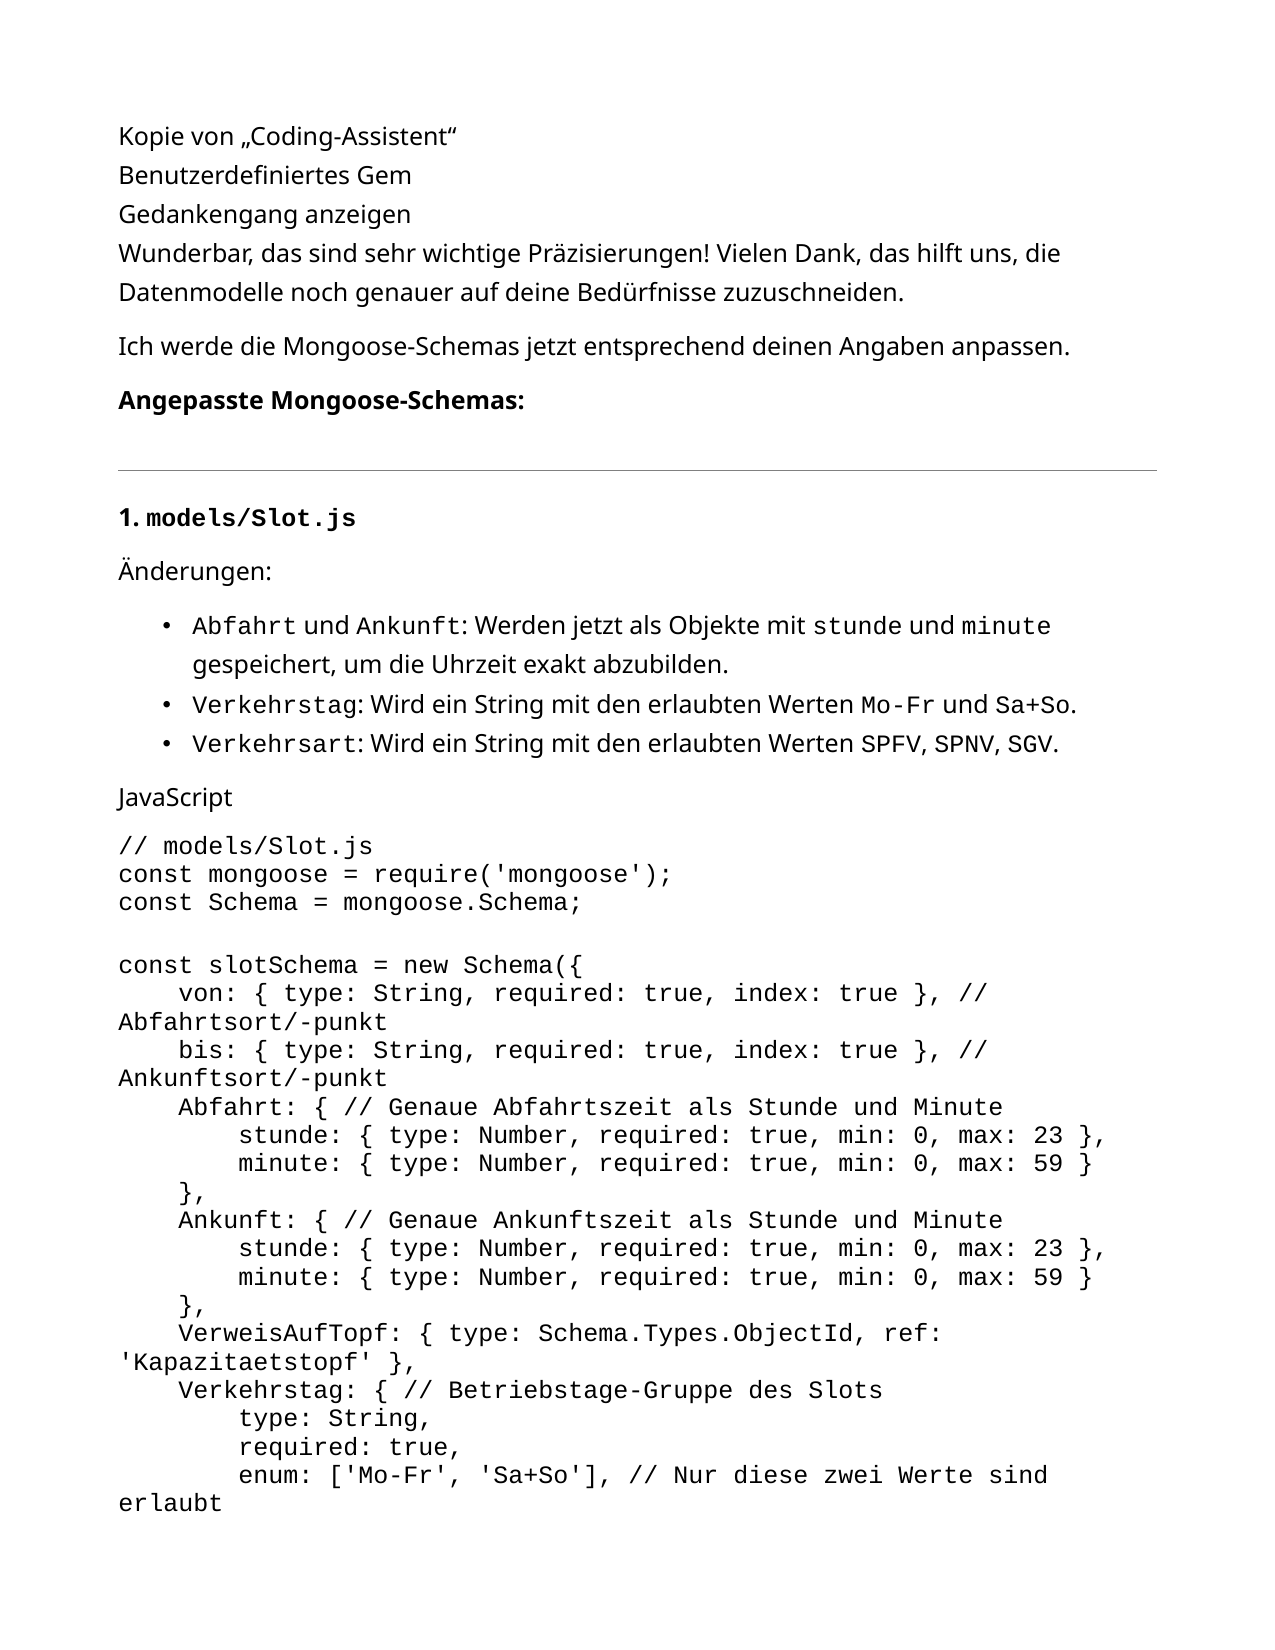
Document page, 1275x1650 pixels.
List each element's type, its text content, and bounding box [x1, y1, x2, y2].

text Ankunft: { // Genaue Ankunftszeit als Stunde und Minute [118, 1207, 1157, 1236]
list Verkehrstag: Wird ein String mit den erlaubten Werten Mo-Fr und Sa+So. [162, 686, 1157, 721]
text Kopie von „Coding-Assistent“ [118, 118, 1157, 152]
text const slotSchema = new Schema({ [118, 952, 1157, 981]
text minute: { type: Number, required: true, min: 0, max: 59 } [118, 1264, 1157, 1292]
text Benutzerdefiniertes Gem [118, 157, 1157, 191]
text enum: ['Mo-Fr', 'Sa+So'], // Nur diese zwei Werte sind erlaubt [118, 1462, 1157, 1519]
text }, [118, 1292, 1157, 1321]
text Gedankengang anzeigen [118, 196, 1157, 231]
text Abfahrt: { // Genaue Abfahrtszeit als Stunde und Minute [118, 1094, 1157, 1122]
text stunde: { type: Number, required: true, min: 0, max: 23 }, [118, 1236, 1157, 1264]
text // models/Slot.js [118, 833, 1157, 862]
text const mongoose = require('mongoose'); [118, 862, 1157, 890]
text Änderungen: [118, 554, 1157, 588]
text von: { type: String, required: true, index: true }, // Abfahrtsort/-punkt [118, 981, 1157, 1037]
text type: String, [118, 1406, 1157, 1434]
text JavaScript [118, 779, 1157, 814]
list Abfahrt und Ankunft: Werden jetzt als Objekte mit stunde und minute gespeichert, um die Uhrzeit exakt abzubilden. [162, 608, 1157, 681]
text const Schema = mongoose.Schema; [118, 890, 1157, 918]
text Verkehrstag: { // Betriebstage-Gruppe des Slots [118, 1377, 1157, 1406]
text bis: { type: String, required: true, index: true }, // Ankunftsort/-punkt [118, 1037, 1157, 1094]
text Angepasste Mongoose-Schemas: [118, 382, 1157, 416]
text required: true, [118, 1434, 1157, 1462]
text VerweisAufTopf: { type: Schema.Types.ObjectId, ref: 'Kapazitaetstopf' }, [118, 1321, 1157, 1377]
text 1. models/Slot.js [118, 500, 1157, 534]
text }, [118, 1179, 1157, 1207]
text stunde: { type: Number, required: true, min: 0, max: 23 }, [118, 1122, 1157, 1151]
text minute: { type: Number, required: true, min: 0, max: 59 } [118, 1151, 1157, 1179]
text Wunderbar, das sind sehr wichtige Präzisierungen! Vielen Dank, das hilft uns, die Datenmodelle noch genauer auf deine Bedürfnisse zuzuschneiden. [118, 236, 1157, 309]
list Verkehrsart: Wird ein String mit den erlaubten Werten SPFV, SPNV, SGV. [162, 726, 1157, 760]
text Ich werde die Mongoose-Schemas jetzt entsprechend deinen Angaben anpassen. [118, 328, 1157, 363]
